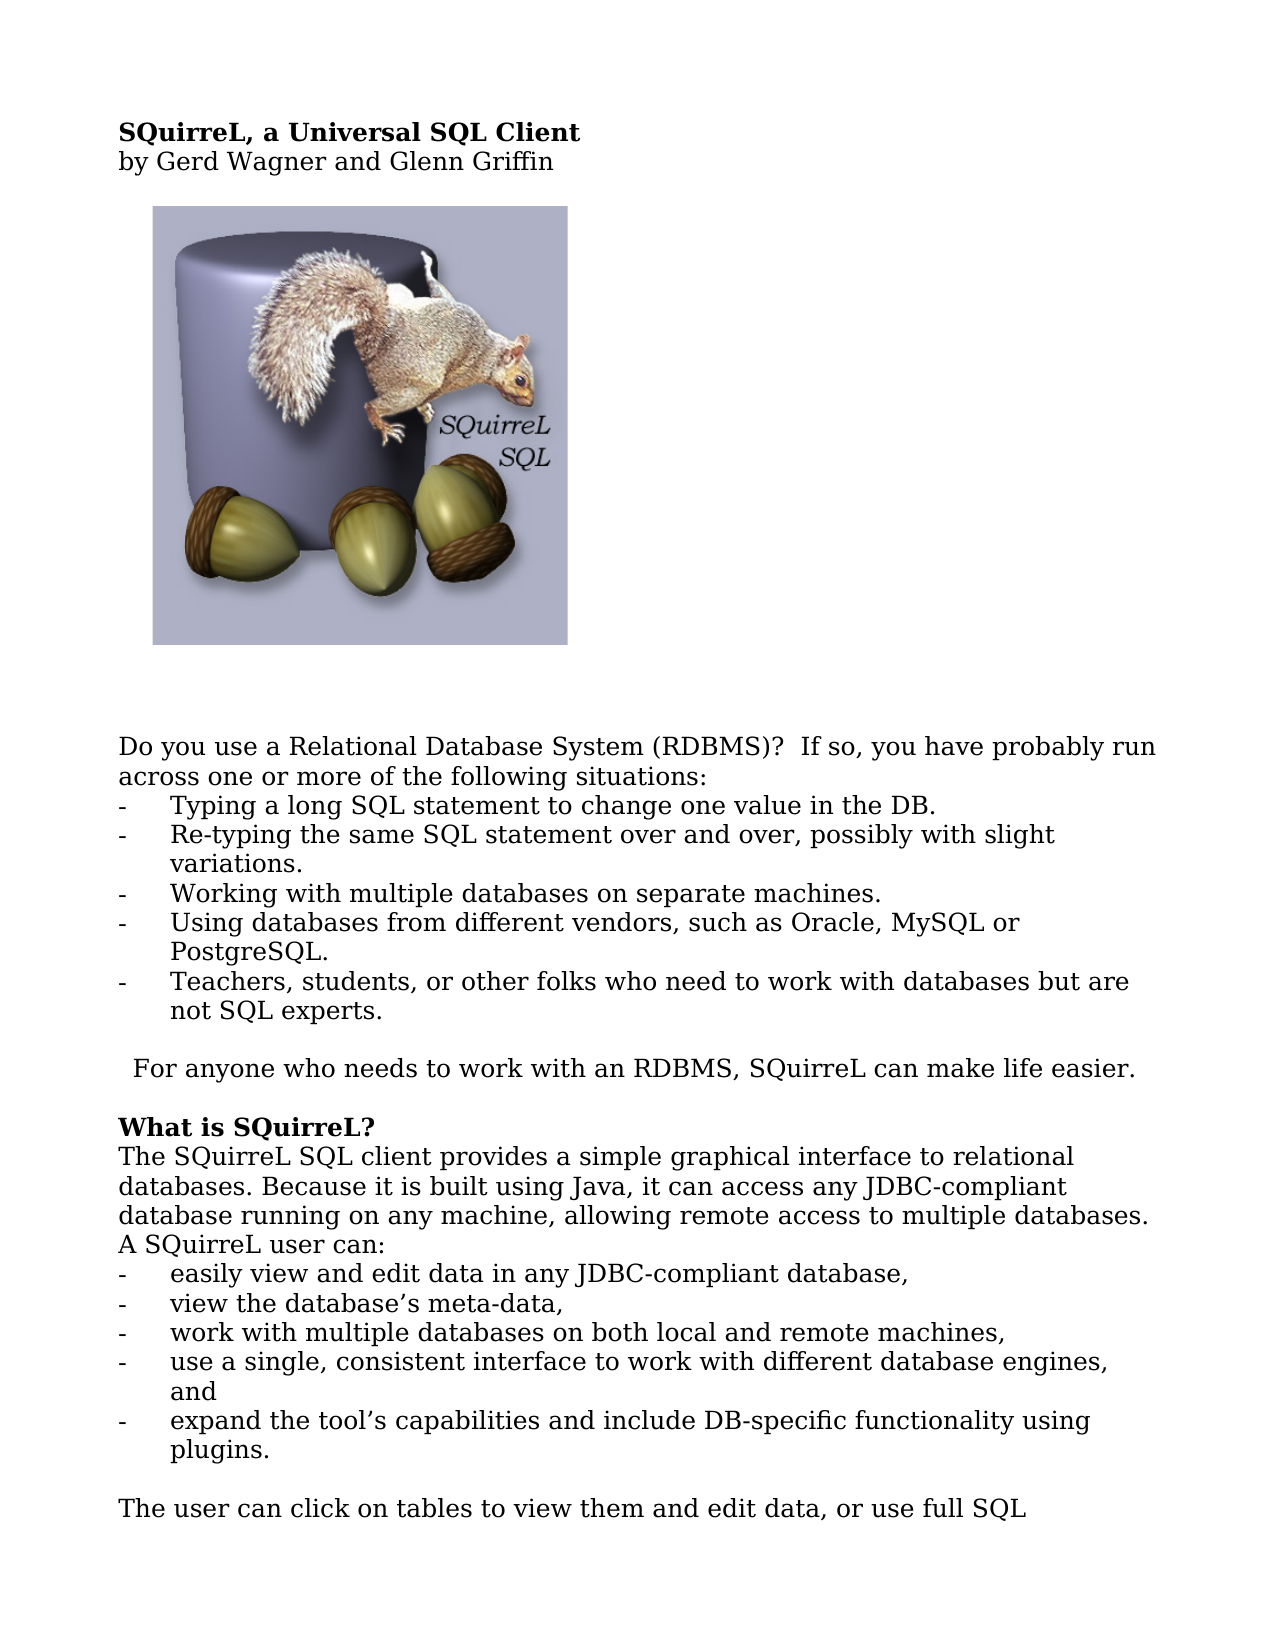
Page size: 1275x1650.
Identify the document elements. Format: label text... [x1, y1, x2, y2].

list Working with multiple databases on separate machines. [118, 879, 1157, 908]
list Teachers, students, or other folks who need to work with databases but are not SQL experts. [118, 967, 1157, 1025]
list Typing a long SQL statement to change one value in the DB. [118, 791, 1157, 820]
list expand the tool’s capabilities and include DB-specific functionality using plugins. [118, 1406, 1157, 1464]
text Do you use a Relational Database System (RDBMS)? If so, you have probably run across one or more of the following situations: [118, 733, 1157, 791]
list view the database’s meta-data, [118, 1289, 1157, 1318]
text by Gerd Wagner and Glenn Griffin [118, 148, 1157, 177]
text The SQuirreL SQL client provides a simple graphical interface to relational databases. Because it is built using Java, it can access any JDBC-compliant database running on any machine, allowing remote access to multiple databases. A SQuirreL user can: [118, 1143, 1157, 1260]
text For anyone who needs to work with an RDBMS, SQuirreL can make life easier. [132, 1054, 1157, 1084]
list Re-typing the same SQL statement over and over, possibly with slight variations. [118, 820, 1157, 879]
list work with multiple databases on both local and remote machines, [118, 1318, 1157, 1347]
text What is SQuirreL? [118, 1113, 1157, 1143]
text The user can click on tables to view them and edit data, or use full SQL [118, 1494, 1157, 1523]
picture [152, 206, 568, 645]
text SQuirreL, a Universal SQL Client [118, 118, 1157, 148]
list use a single, consistent interface to work with different database engines, and [118, 1347, 1157, 1406]
list Using databases from different vendors, such as Oracle, MySQL or PostgreSQL. [118, 908, 1157, 967]
list easily view and edit data in any JDBC-compliant database, [118, 1260, 1157, 1289]
